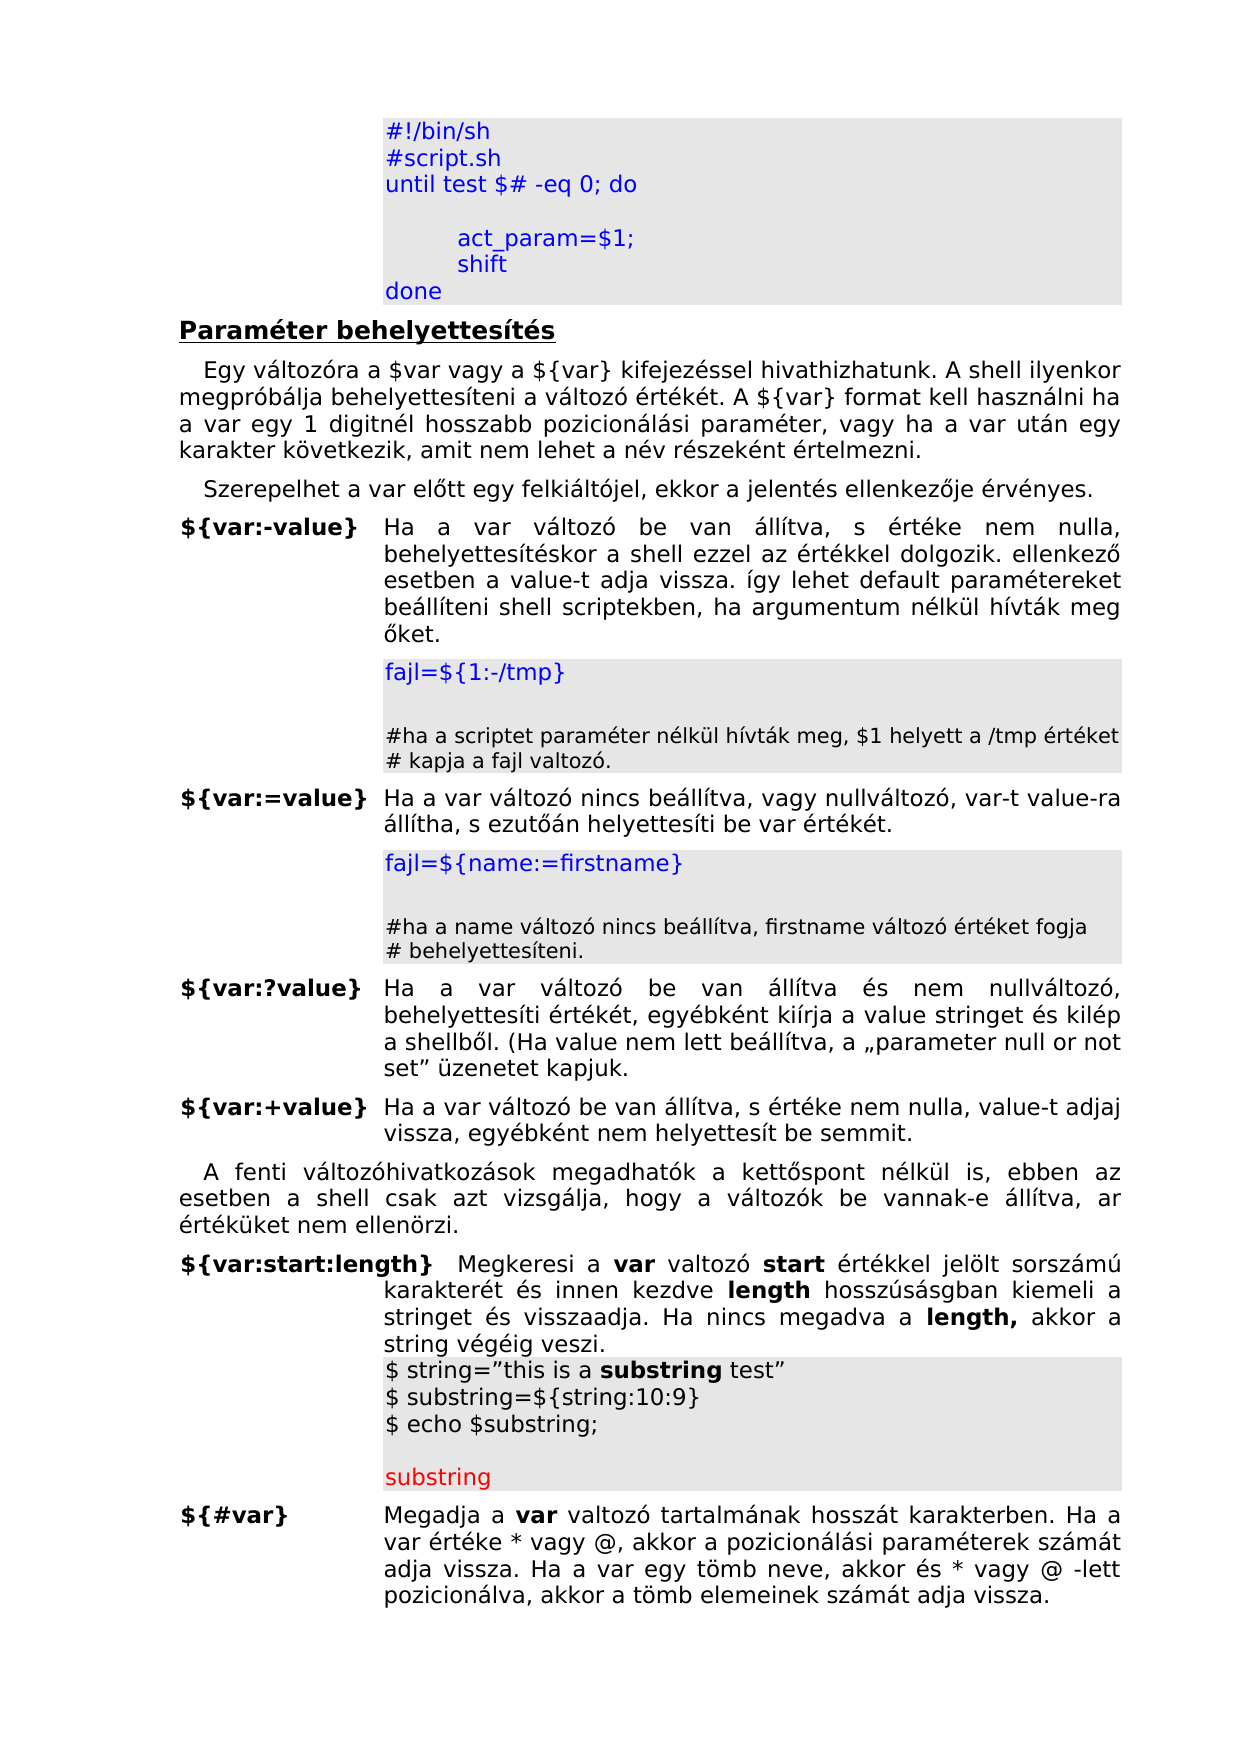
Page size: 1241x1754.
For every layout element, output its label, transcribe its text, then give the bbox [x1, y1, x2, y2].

text ${var:=value} Ha a var változó nincs beállítva, vagy nullváltozó, var-t value-ra állítha, s ezutőán helyettesíti be var értékét. [180, 785, 1122, 838]
text #script.sh [383, 145, 1122, 171]
text # kapja a fajl valtozó. [383, 749, 1122, 773]
text Paraméter behelyettesítés [179, 317, 1122, 346]
text act_param=$1; [383, 225, 1122, 251]
text ${var:start:length} Megkeresi a var valtozó start értékkel jelölt sorszámú karakterét és innen kezdve length hosszúsásgban kiemeli a stringet és visszaadja. Ha nincs megadva a length, akkor a string végéig veszi. [180, 1251, 1122, 1357]
text $ substring=${string:10:9} [383, 1384, 1122, 1411]
text fajl=${1:-/tmp} [383, 659, 1122, 686]
text # behelyettesíteni. [383, 939, 1122, 964]
text ${#var} Megadja a var valtozó tartalmának hosszát karakterben. Ha a var értéke * vagy @, akkor a pozicionálási paraméterek számát adja vissza. Ha a var egy tömb neve, akkor és * vagy @ -lett pozicionálva, akkor a tömb elemeinek számát adja vissza. [180, 1502, 1122, 1609]
text $ string=”this is a substring test” [383, 1357, 1122, 1384]
text until test $# -eq 0; do [383, 171, 1122, 198]
text Szerepelhet a var előtt egy felkiáltójel, ekkor a jelentés ellenkezője érvényes. [179, 476, 1122, 503]
text shift [383, 251, 1122, 278]
text ${var:+value} Ha a var változó be van állítva, s értéke nem nulla, value-t adjaj vissza, egyébként nem helyettesít be semmit. [180, 1094, 1122, 1147]
text #!/bin/sh [383, 118, 1122, 145]
text ${var:-value} Ha a var változó be van állítva, s értéke nem nulla, behelyettesítéskor a shell ezzel az értékkel dolgozik. ellenkező esetben a value-t adja vissza. így lehet default paramétereket beállíteni shell scriptekben, ha argumentum nélkül hívták meg őket. [180, 514, 1122, 648]
text Egy változóra a $var vagy a ${var} kifejezéssel hivathizhatunk. A shell ilyenkor megpróbálja behelyettesíteni a változó értékét. A ${var} format kell használni ha a var egy 1 digitnél hosszabb pozicionálási paraméter, vagy ha a var után egy karakter következik, amit nem lehet a név részeként értelmezni. [179, 357, 1122, 464]
text fajl=${name:=firstname} [383, 850, 1122, 877]
text #ha a name változó nincs beállítva, firstname változó értéket fogja [383, 915, 1122, 939]
text done [383, 278, 1122, 305]
text ${var:?value} Ha a var változó be van állítva és nem nullváltozó, behelyettesíti értékét, egyébként kiírja a value stringet és kilép a shellből. (Ha value nem lett beállítva, a „parameter null or not set” üzenetet kapjuk. [180, 975, 1122, 1082]
text A fenti változóhivatkozások megadhatók a kettőspont nélkül is, ebben az esetben a shell csak azt vizsgálja, hogy a változók be vannak-e állítva, ar értéküket nem ellenörzi. [179, 1159, 1122, 1239]
text substring [383, 1464, 1122, 1491]
text #ha a scriptet paraméter nélkül hívták meg, $1 helyett a /tmp értéket [383, 724, 1122, 749]
text $ echo $substring; [383, 1411, 1122, 1437]
